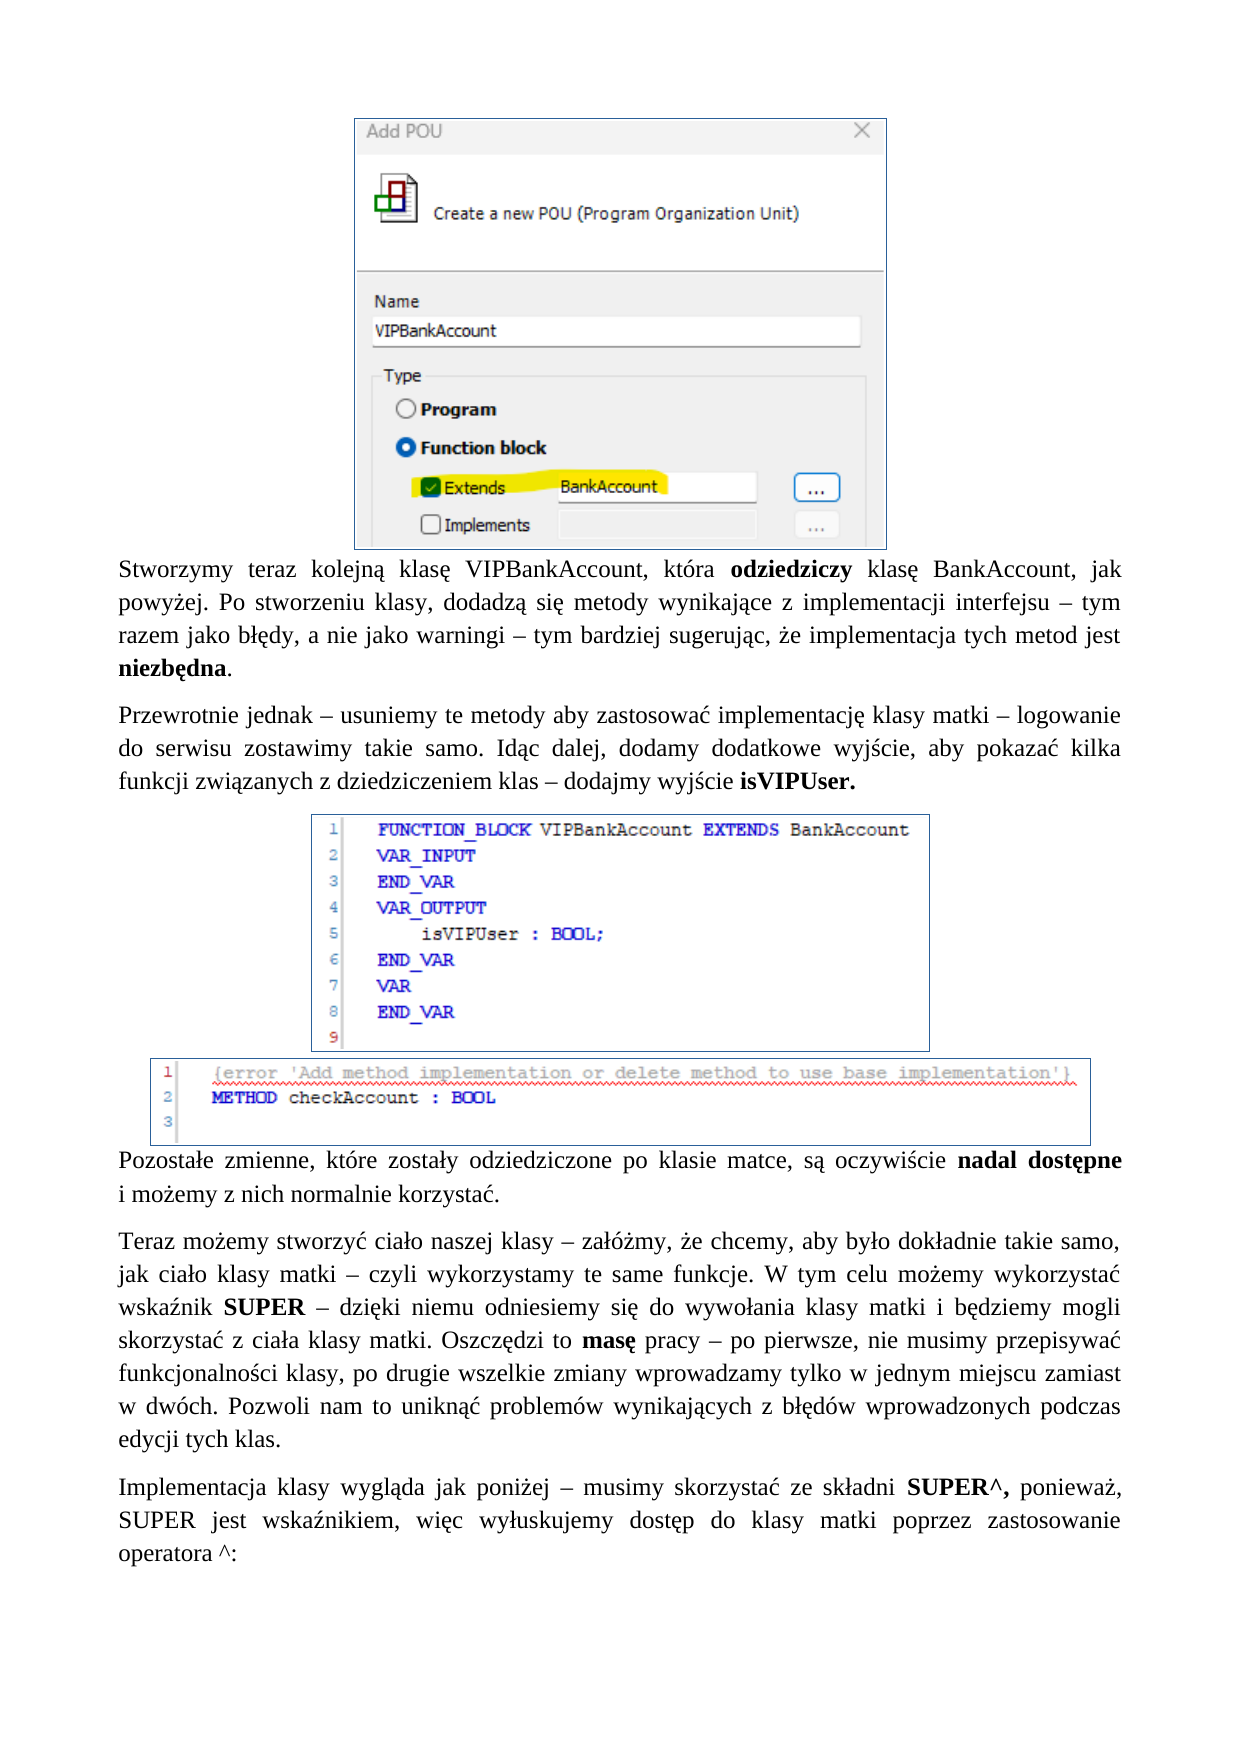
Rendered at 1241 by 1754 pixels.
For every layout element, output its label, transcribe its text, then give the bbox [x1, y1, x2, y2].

text Stworzymy teraz kolejną klasę VIPBankAccount, która odziedziczy klasę BankAccount, jak powyżej. Po stworzeniu klasy, dodadzą się metody wynikające z implementacji interfejsu – tym razem jako błędy, a nie jako warningi – tym bardziej sugerując, że implementacja tych metod jest niezbędna. [118, 118, 1122, 681]
text Implementacja klasy wygląda jak poniżej – musimy skorzystać ze składni SUPER^, ponieważ, SUPER jest wskaźnikiem, więc wyłuskujemy dostęp do klasy matki poprzez zastosowanie operatora ^: [118, 1472, 1122, 1567]
picture [152, 1061, 1088, 1143]
text Pozostałe zmienne, które zostały odziedziczone po klasie matce, są oczywiście nadal dostępne i możemy z nich normalnie korzystać. [118, 814, 1122, 1207]
text Teraz możemy stworzyć ciało naszej klasy – załóżmy, że chcemy, aby było dokładnie takie samo, jak ciało klasy matki – czyli wykorzystamy te same funkcje. W tym celu możemy wykorzystać wskaźnik SUPER – dzięki niemu odniesiemy się do wywołania klasy matki i będziemy mogli skorzystać z ciała klasy matki. Oszczędzi to masę pracy – po pierwsze, nie musimy przepisywać funkcjonalności klasy, po drugie wszelkie zmiany wprowadzamy tylko w jednym miejscu zamiast w dwóch. Pozwoli nam to uniknąć problemów wynikających z błędów wprowadzonych podczas edycji tych klas. [118, 1226, 1122, 1453]
picture [356, 121, 884, 547]
picture [313, 817, 927, 1049]
text Przewrotnie jednak – usuniemy te metody aby zastosować implementację klasy matki – logowanie do serwisu zostawimy takie samo. Idąc dalej, dodamy dodatkowe wyjście, aby pokazać kilka funkcji związanych z dziedziczeniem klas – dodajmy wyjście isVIPUser. [118, 700, 1122, 795]
